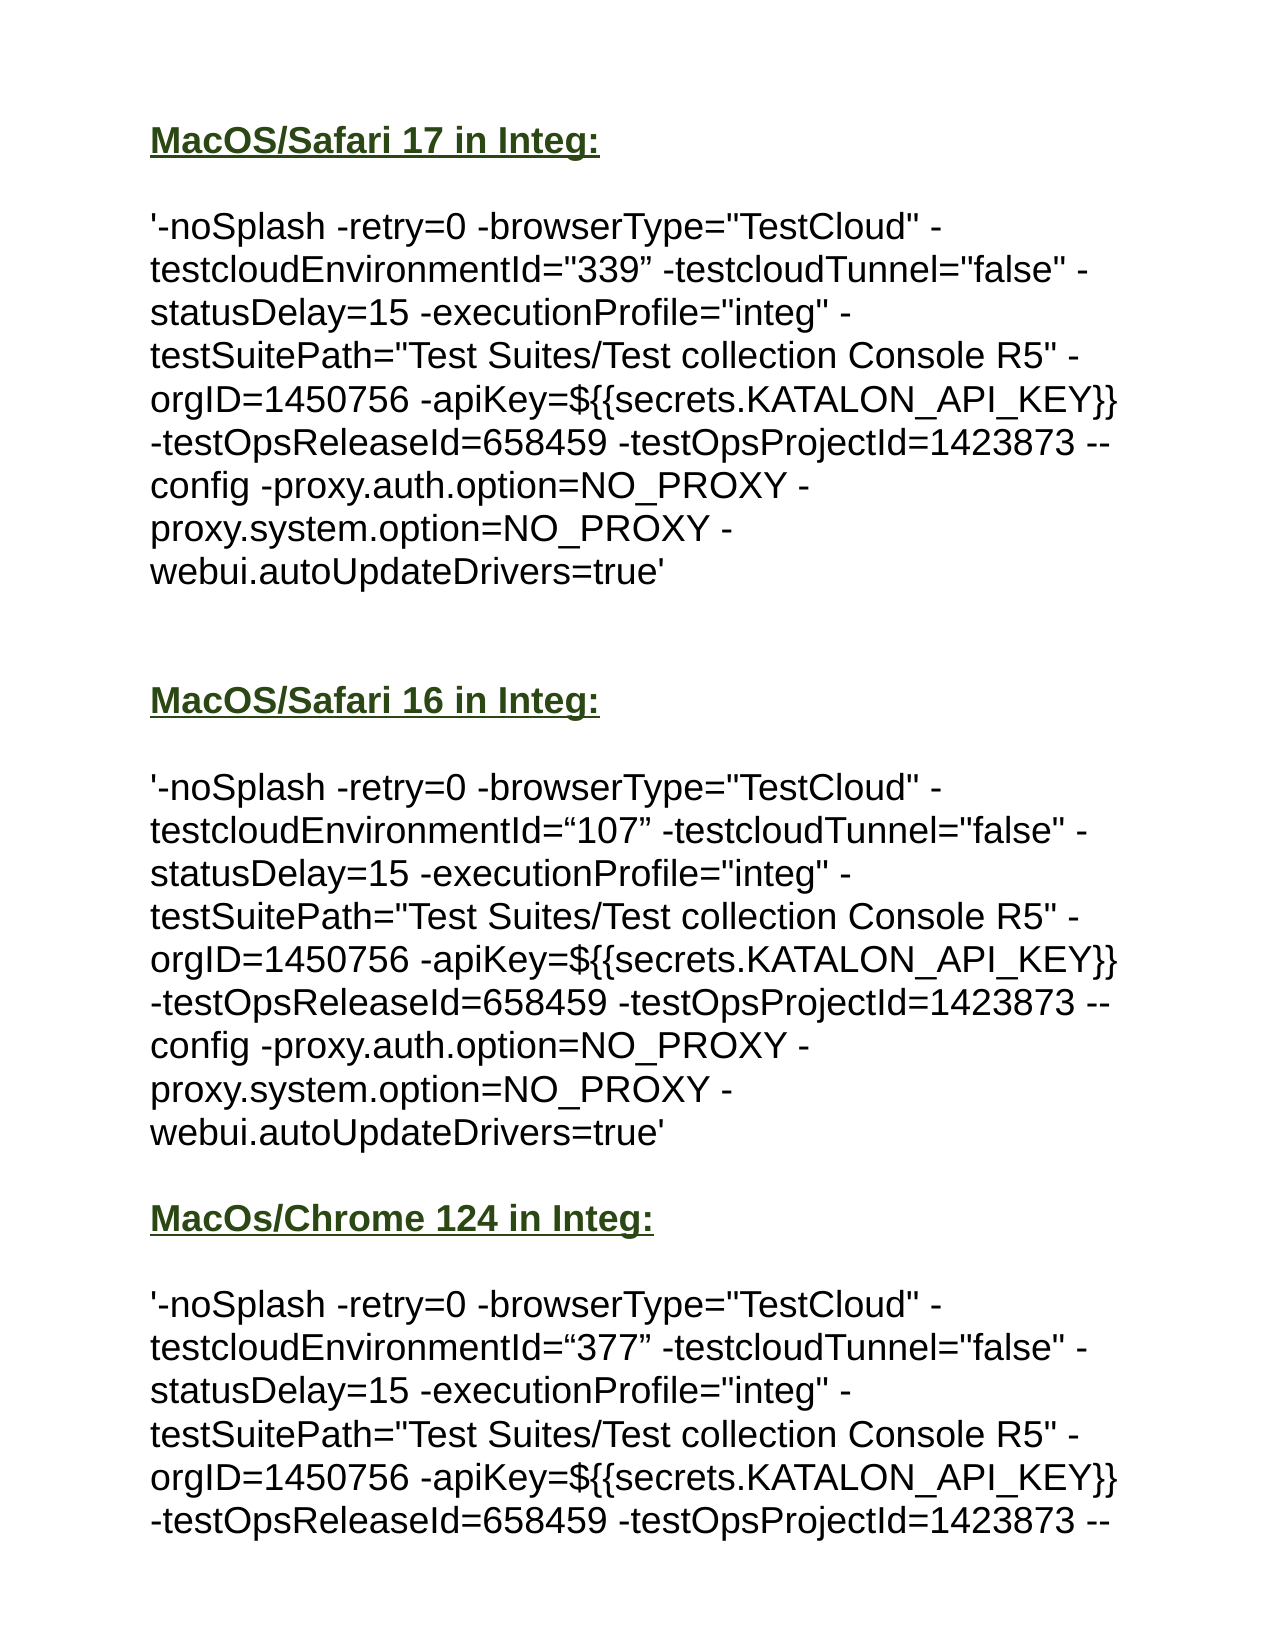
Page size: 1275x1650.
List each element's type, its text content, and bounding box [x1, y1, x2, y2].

text '-noSplash -retry=0 -browserType="TestCloud" -testcloudEnvironmentId="339” -testcloudTunnel="false" -statusDelay=15 -executionProfile="integ" -testSuitePath="Test Suites/Test collection Console R5" -orgID=1450756 -apiKey=${{secrets.KATALON_API_KEY}} -testOpsReleaseId=658459 -testOpsProjectId=1423873 --config -proxy.auth.option=NO_PROXY -proxy.system.option=NO_PROXY -webui.autoUpdateDrivers=true' [150, 204, 1125, 592]
text '-noSplash -retry=0 -browserType="TestCloud" -testcloudEnvironmentId=“377” -testcloudTunnel="false" -statusDelay=15 -executionProfile="integ" -testSuitePath="Test Suites/Test collection Console R5" -orgID=1450756 -apiKey=${{secrets.KATALON_API_KEY}} -testOpsReleaseId=658459 -testOpsProjectId=1423873 [150, 1282, 1125, 1541]
text MacOS/Safari 17 in Integ: [150, 118, 1125, 161]
text '-noSplash -retry=0 -browserType="TestCloud" -testcloudEnvironmentId=“107” -testcloudTunnel="false" -statusDelay=15 -executionProfile="integ" -testSuitePath="Test Suites/Test collection Console R5" -orgID=1450756 -apiKey=${{secrets.KATALON_API_KEY}} -testOpsReleaseId=658459 -testOpsProjectId=1423873 --config -proxy.auth.option=NO_PROXY -proxy.system.option=NO_PROXY -webui.autoUpdateDrivers=true' [150, 765, 1125, 1153]
text MacOs/Chrome 124 in Integ: [150, 1196, 1125, 1239]
text MacOS/Safari 16 in Integ: [150, 679, 1125, 722]
